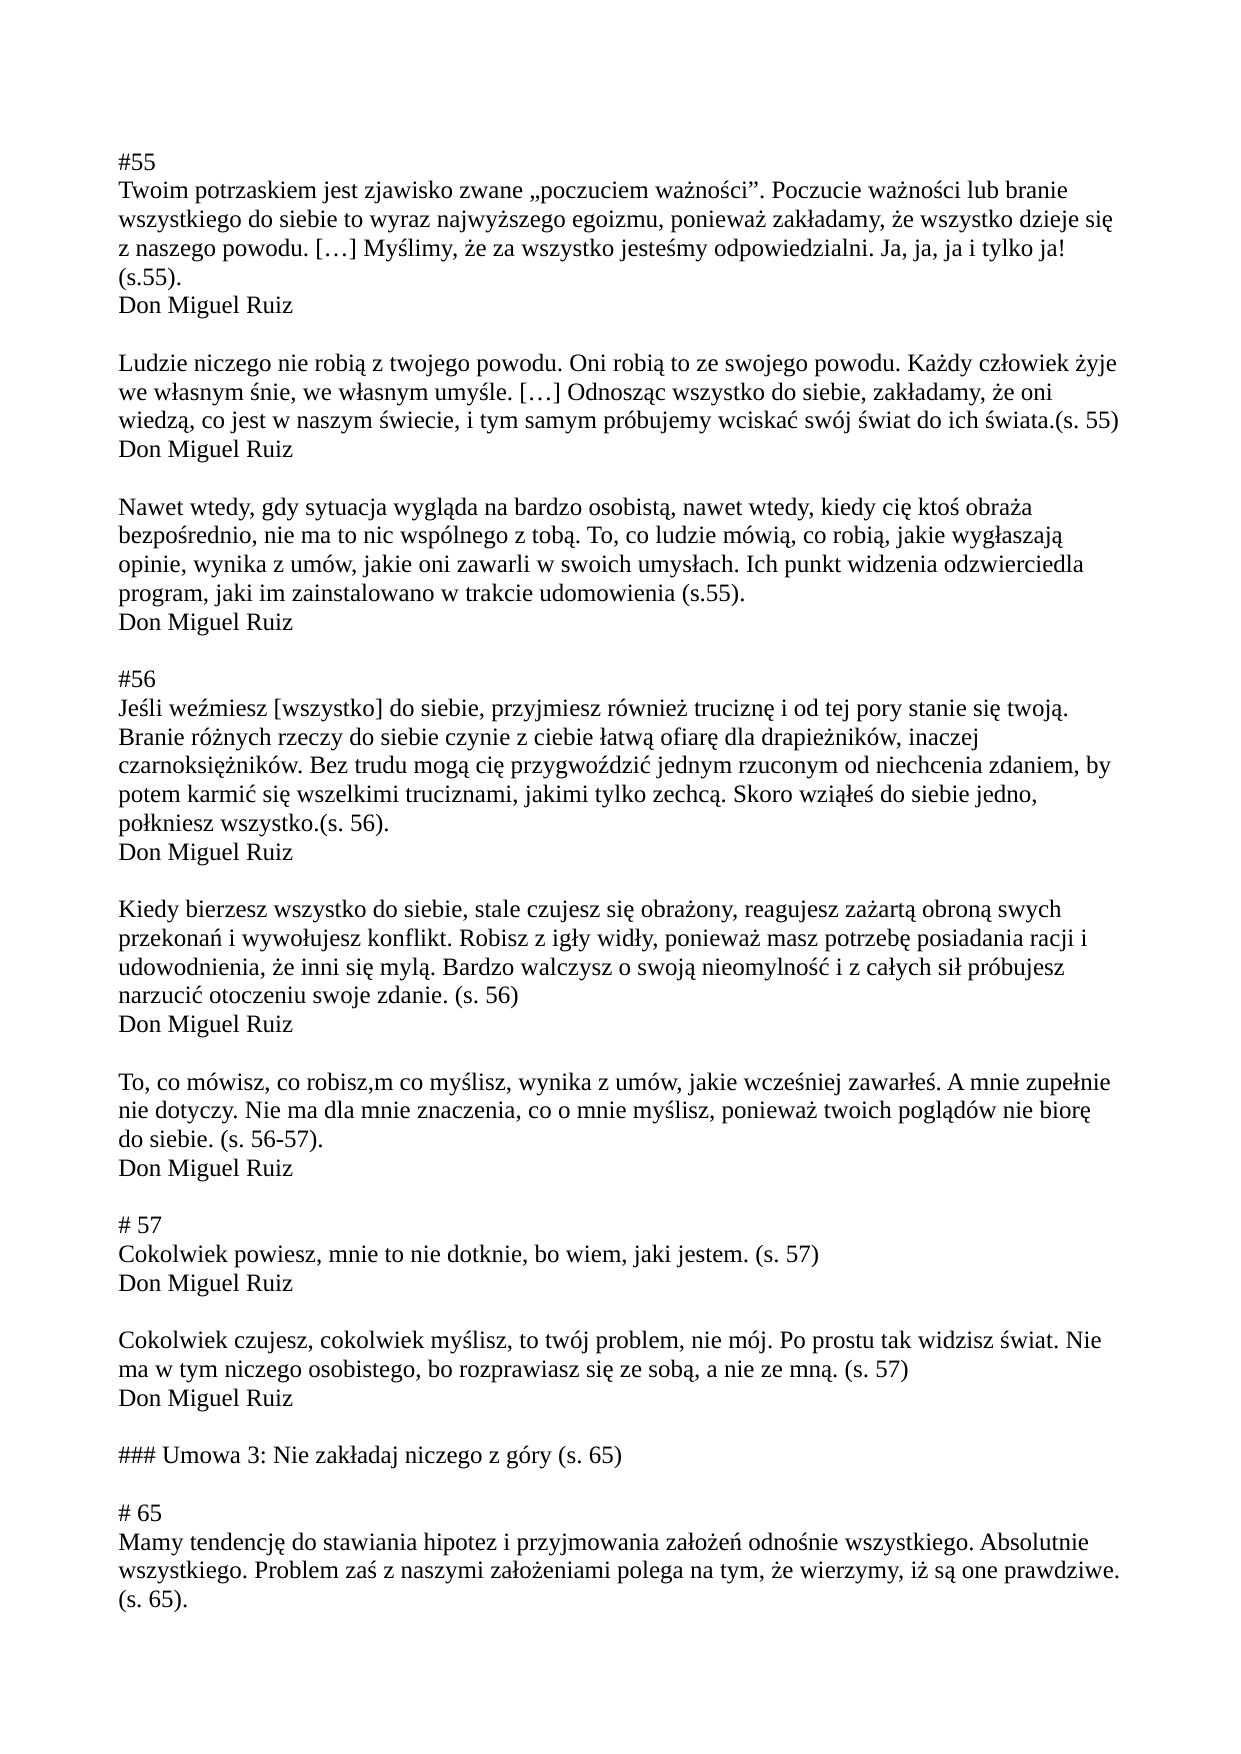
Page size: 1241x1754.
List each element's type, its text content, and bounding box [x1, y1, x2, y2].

text Twoim potrzaskiem jest zjawisko zwane „poczuciem ważności”. Poczucie ważności lub branie wszystkiego do siebie to wyraz najwyższego egoizmu, ponieważ zakładamy, że wszystko dzieje się z naszego powodu. […] Myślimy, że za wszystko jesteśmy odpowiedzialni. Ja, ja, ja i tylko ja! (s.55). [118, 176, 1122, 291]
text Don Miguel Ruiz [118, 607, 1122, 636]
text Cokolwiek powiesz, mnie to nie dotknie, bo wiem, jaki jestem. (s. 57) [118, 1239, 1122, 1268]
text #55 [118, 147, 1122, 176]
text Don Miguel Ruiz [118, 837, 1122, 866]
text Ludzie niczego nie robią z twojego powodu. Oni robią to ze swojego powodu. Każdy człowiek żyje we własnym śnie, we własnym umyśle. […] Odnosząc wszystko do siebie, zakładamy, że oni wiedzą, co jest w naszym świecie, i tym samym próbujemy wciskać swój świat do ich świata.(s. 55) [118, 348, 1122, 434]
text Nawet wtedy, gdy sytuacja wygląda na bardzo osobistą, nawet wtedy, kiedy cię ktoś obraża bezpośrednio, nie ma to nic wspólnego z tobą. To, co ludzie mówią, co robią, jakie wygłaszają opinie, wynika z umów, jakie oni zawarli w swoich umysłach. Ich punkt widzenia odzwierciedla program, jaki im zainstalowano w trakcie udomowienia (s.55). [118, 492, 1122, 607]
text Jeśli weźmiesz [wszystko] do siebie, przyjmiesz również truciznę i od tej pory stanie się twoją. Branie różnych rzeczy do siebie czynie z ciebie łatwą ofiarę dla drapieżników, inaczej czarnoksiężników. Bez trudu mogą cię przygwoździć jednym rzuconym od niechcenia zdaniem, by potem karmić się wszelkimi truciznami, jakimi tylko zechcą. Skoro wziąłeś do siebie jedno, połkniesz wszystko.(s. 56). [118, 693, 1122, 837]
text Don Miguel Ruiz [118, 1009, 1122, 1038]
text Cokolwiek czujesz, cokolwiek myślisz, to twój problem, nie mój. Po prostu tak widzisz świat. Nie ma w tym niczego osobistego, bo rozprawiasz się ze sobą, a nie ze mną. (s. 57) [118, 1326, 1122, 1383]
text Don Miguel Ruiz [118, 291, 1122, 319]
text To, co mówisz, co robisz,m co myślisz, wynika z umów, jakie wcześniej zawarłeś. A mnie zupełnie nie dotyczy. Nie ma dla mnie znaczenia, co o mnie myślisz, ponieważ twoich poglądów nie biorę do siebie. (s. 56-57). [118, 1067, 1122, 1153]
text # 57 [118, 1211, 1122, 1239]
text ### Umowa 3: Nie zakładaj niczego z góry (s. 65) [118, 1441, 1122, 1469]
text Don Miguel Ruiz [118, 1268, 1122, 1297]
text Don Miguel Ruiz [118, 434, 1122, 463]
text Kiedy bierzesz wszystko do siebie, stale czujesz się obrażony, reagujesz zażartą obroną swych przekonań i wywołujesz konflikt. Robisz z igły widły, ponieważ masz potrzebę posiadania racji i udowodnienia, że inni się mylą. Bardzo walczysz o swoją nieomylność i z całych sił próbujesz narzucić otoczeniu swoje zdanie. (s. 56) [118, 894, 1122, 1009]
text #56 [118, 664, 1122, 693]
text Don Miguel Ruiz [118, 1153, 1122, 1182]
text Mamy tendencję do stawiania hipotez i przyjmowania założeń odnośnie wszystkiego. Absolutnie wszystkiego. Problem zaś z naszymi założeniami polega na tym, że wierzymy, iż są one prawdziwe. (s. 65). [118, 1527, 1122, 1613]
text # 65 [118, 1498, 1122, 1527]
text Don Miguel Ruiz [118, 1383, 1122, 1412]
